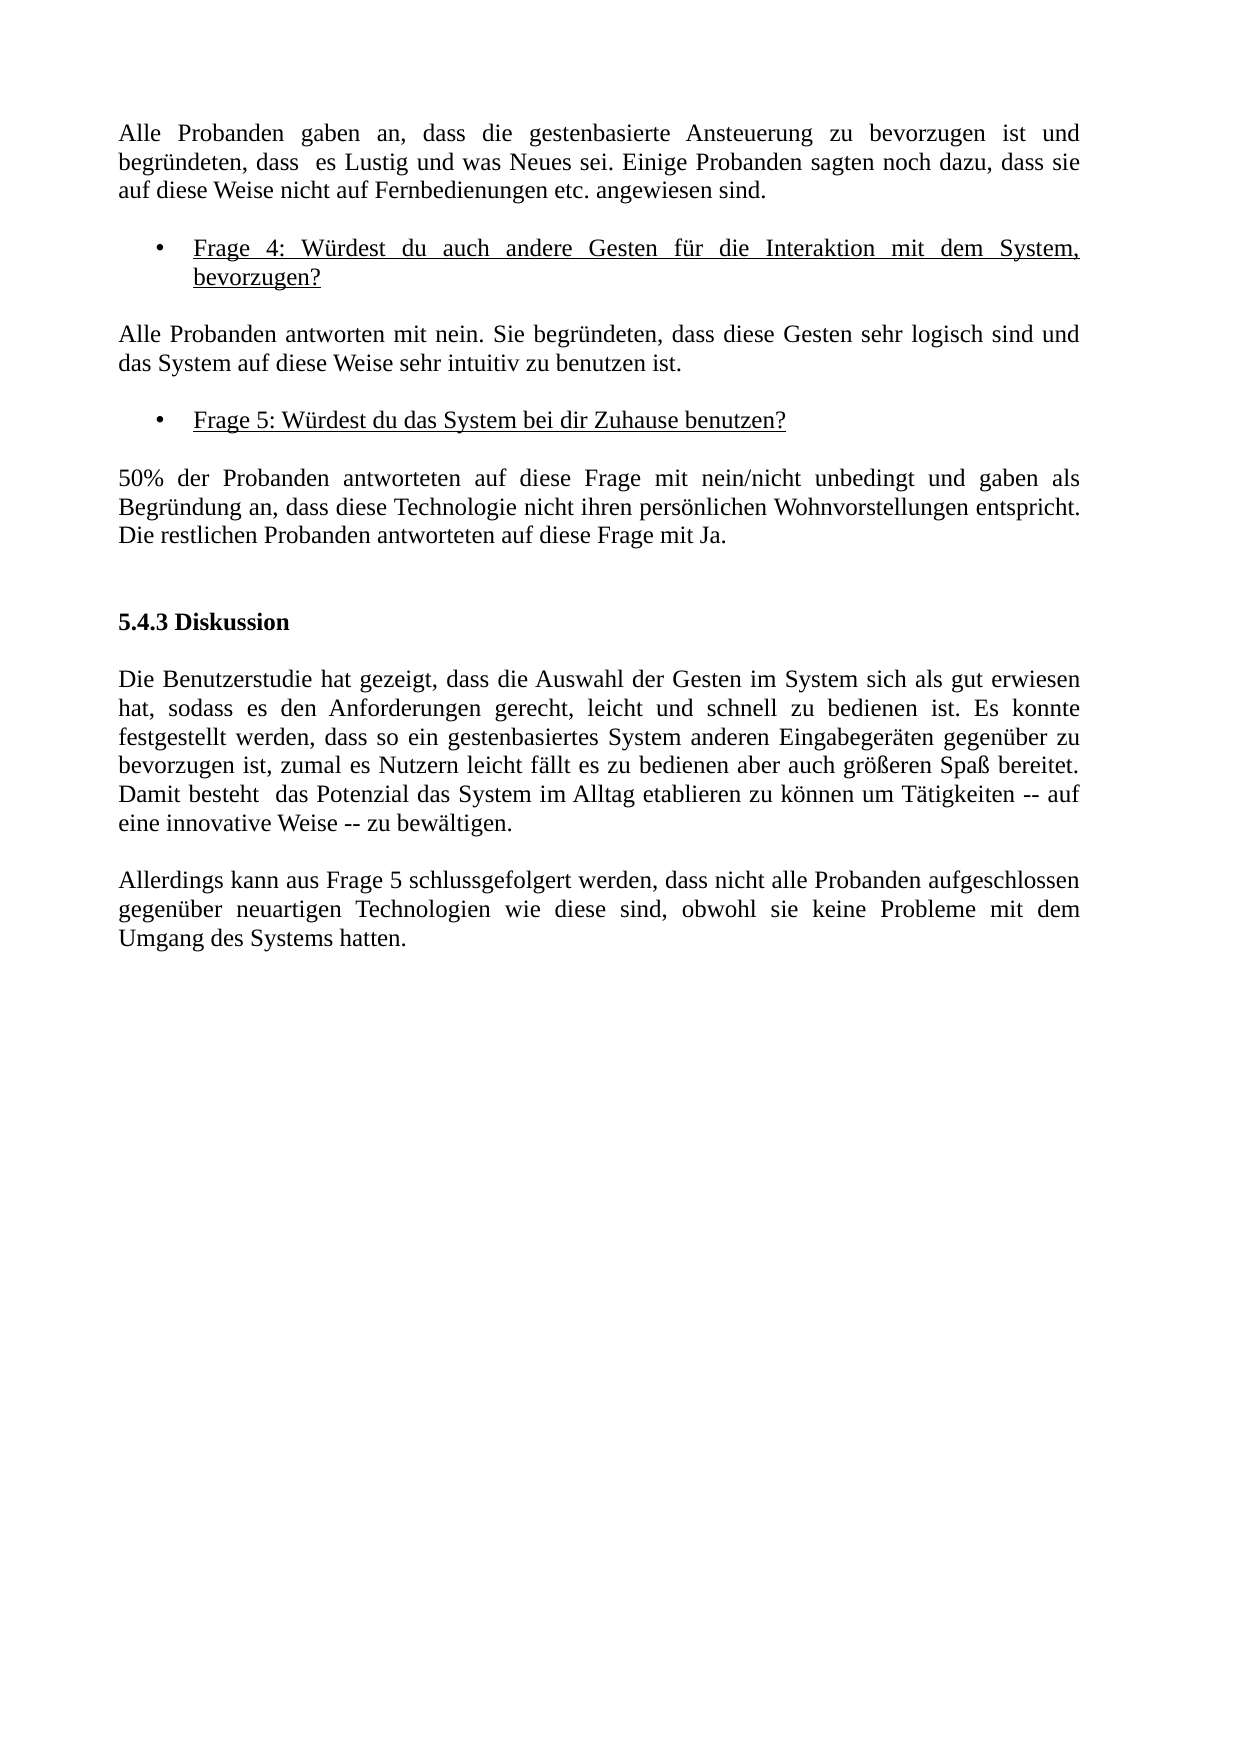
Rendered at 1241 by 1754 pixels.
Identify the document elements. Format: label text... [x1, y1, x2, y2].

list Frage 5: Würdest du das System bei dir Zuhause benutzen? [156, 406, 1081, 434]
text Alle Probanden gaben an, dass die gestenbasierte Ansteuerung zu bevorzugen ist und begründeten, dass es Lustig und was Neues sei. Einige Probanden sagten noch dazu, dass sie auf diese Weise nicht auf Fernbedienungen etc. angewiesen sind. [118, 118, 1081, 204]
text Die Benutzerstudie hat gezeigt, dass die Auswahl der Gesten im System sich als gut erwiesen hat, sodass es den Anforderungen gerecht, leicht und schnell zu bedienen ist. Es konnte festgestellt werden, dass so ein gestenbasiertes System anderen Eingabegeräten gegenüber zu bevorzugen ist, zumal es Nutzern leicht fällt es zu bedienen aber auch größeren Spaß bereitet. Damit besteht das Potenzial das System im Alltag etablieren zu können um Tätigkeiten -- auf eine innovative Weise -- zu bewältigen. [118, 664, 1081, 837]
text 5.4.3 Diskussion [118, 607, 1081, 636]
text Alle Probanden antworten mit nein. Sie begründeten, dass diese Gesten sehr logisch sind und das System auf diese Weise sehr intuitiv zu benutzen ist. [118, 319, 1081, 377]
text 50% der Probanden antworteten auf diese Frage mit nein/nicht unbedingt und gaben als Begründung an, dass diese Technologie nicht ihren persönlichen Wohnvorstellungen entspricht. Die restlichen Probanden antworteten auf diese Frage mit Ja. [118, 463, 1081, 549]
text Allerdings kann aus Frage 5 schlussgefolgert werden, dass nicht alle Probanden aufgeschlossen gegenüber neuartigen Technologien wie diese sind, obwohl sie keine Probleme mit dem Umgang des Systems hatten. [118, 866, 1081, 952]
list Frage 4: Würdest du auch andere Gesten für die Interaktion mit dem System, bevorzugen? [156, 233, 1081, 291]
